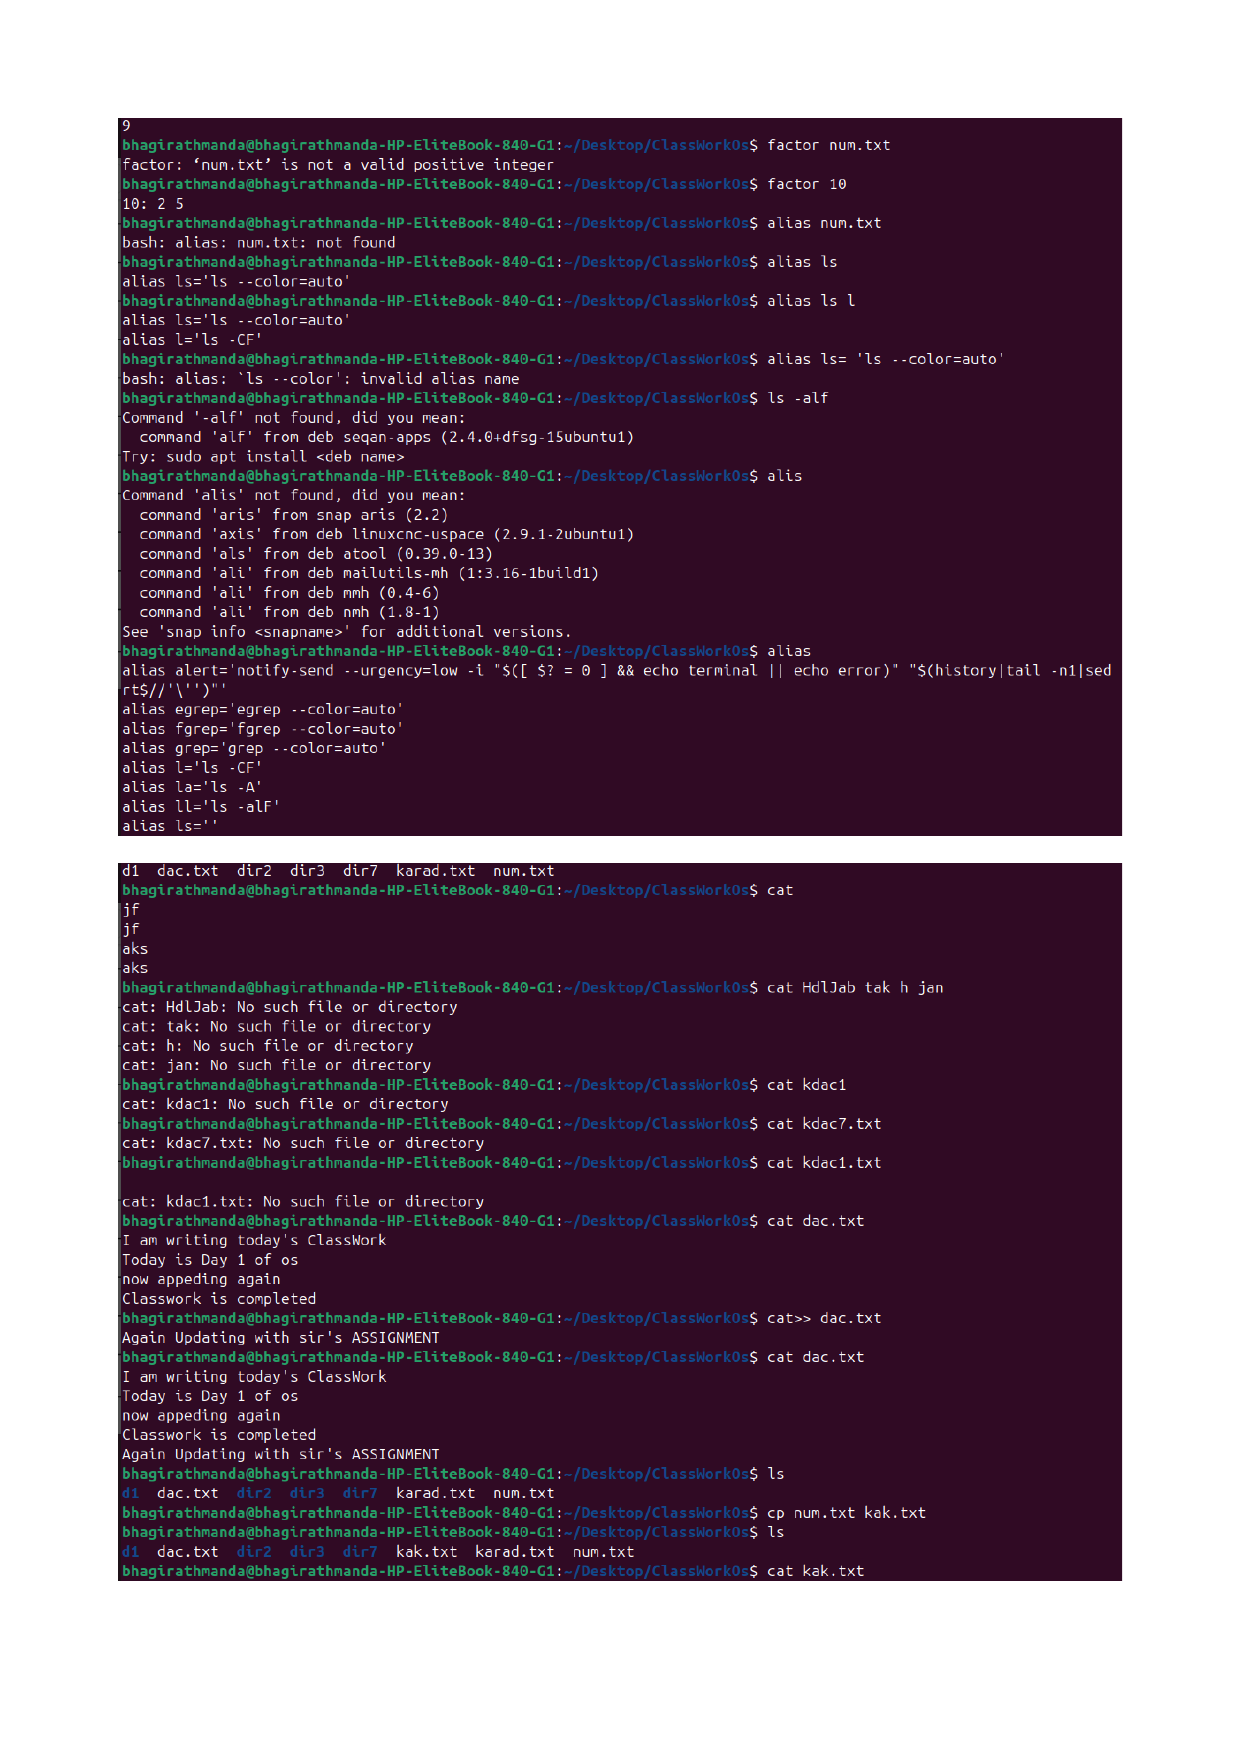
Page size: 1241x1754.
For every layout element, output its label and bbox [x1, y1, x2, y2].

picture [118, 863, 1123, 1581]
picture [118, 118, 1123, 836]
